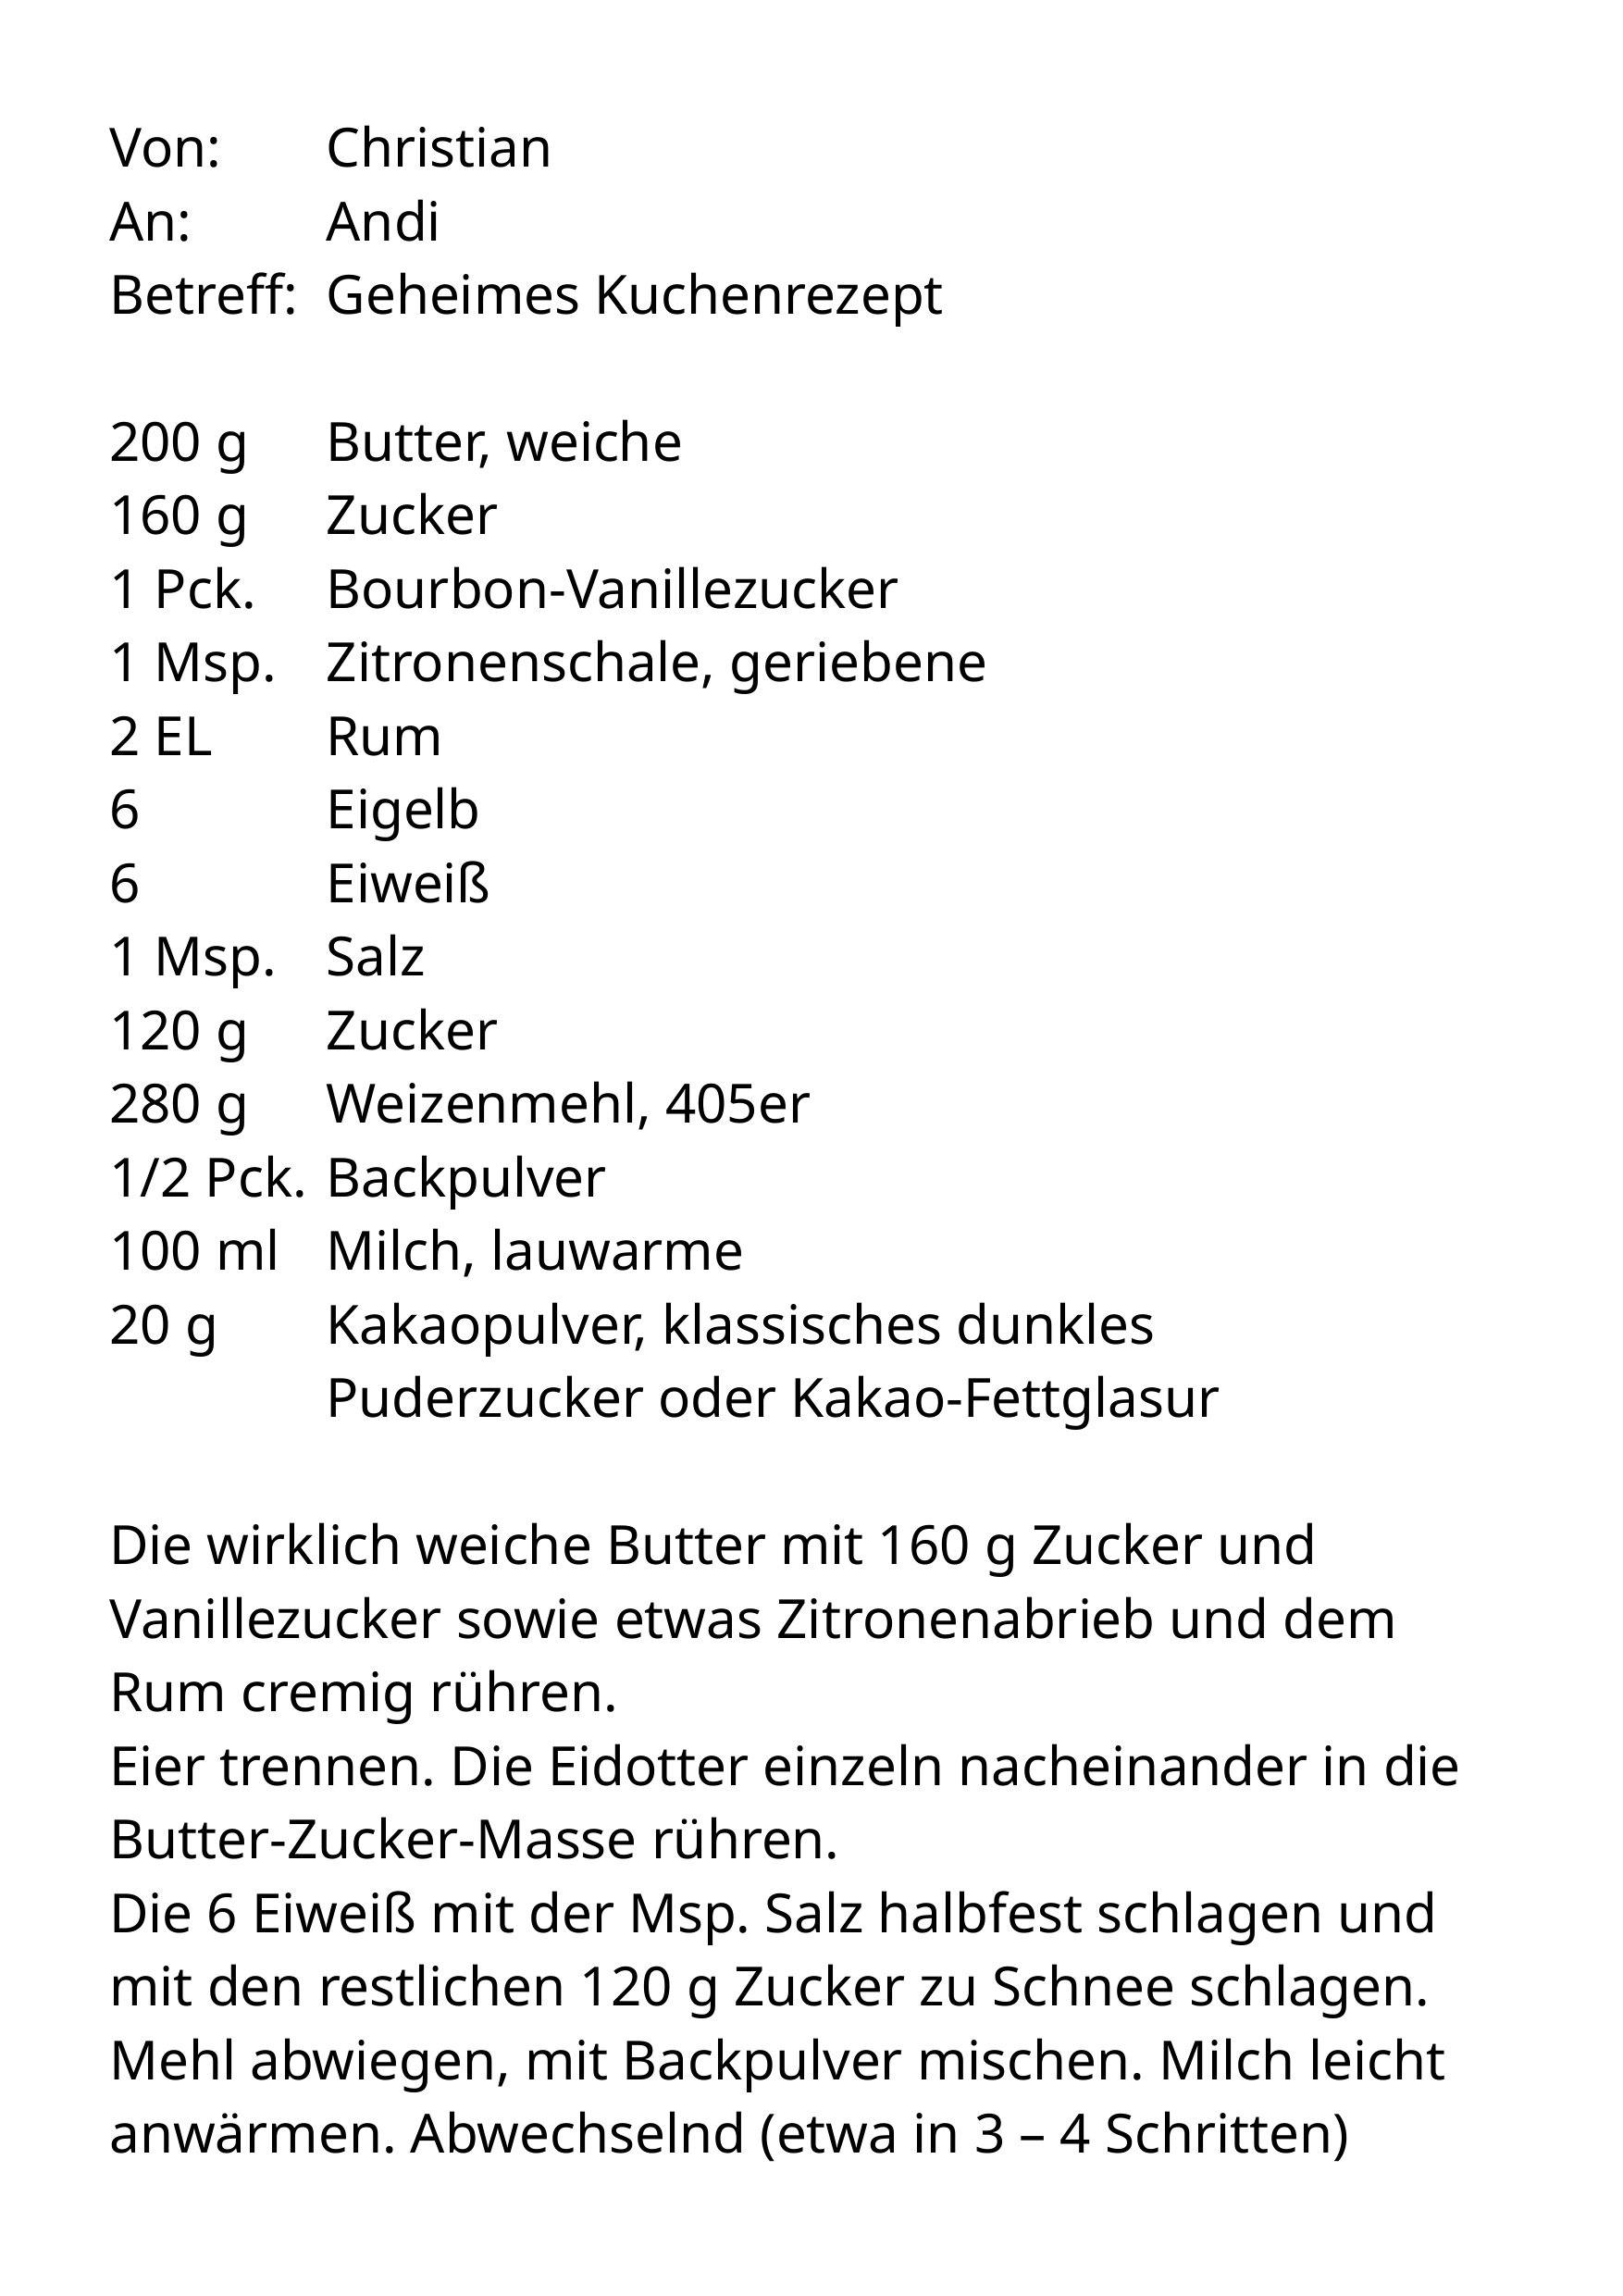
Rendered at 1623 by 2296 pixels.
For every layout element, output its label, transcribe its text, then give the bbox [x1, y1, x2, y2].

text 1 Pck. Bourbon-Vanillezucker [109, 551, 1514, 624]
text 120 g Zucker [109, 992, 1514, 1065]
text Die 6 Eiweiß mit der Msp. Salz halbfest schlagen und mit den restlichen 120 g Zucker zu Schnee schlagen. [109, 1875, 1514, 2021]
text 1/2 Pck. Backpulver [109, 1139, 1514, 1212]
text Eier trennen. Die Eidotter einzeln nacheinander in die Butter-Zucker-Masse rühren. [109, 1728, 1514, 1875]
text Puderzucker oder Kakao-Fettglasur [109, 1359, 1514, 1433]
text 100 ml Milch, lauwarme [109, 1212, 1514, 1286]
text Von: Christian [109, 109, 1514, 183]
text An: Andi [109, 183, 1514, 256]
text 160 g Zucker [109, 478, 1514, 551]
text 280 g Weizenmehl, 405er [109, 1065, 1514, 1139]
text Die wirklich weiche Butter mit 160 g Zucker und Vanillezucker sowie etwas Zitronenabrieb und dem Rum cremig rühren. [109, 1507, 1514, 1728]
text Betreff: Geheimes Kuchenrezept [109, 256, 1514, 330]
text 200 g Butter, weiche [109, 403, 1514, 478]
text 1 Msp. Zitronenschale, geriebene [109, 624, 1514, 698]
text 20 g Kakaopulver, klassisches dunkles [109, 1286, 1514, 1359]
text 2 EL Rum [109, 698, 1514, 771]
text Mehl abwiegen, mit Backpulver mischen. Milch leicht anwärmen. Abwechselnd (etwa in 3 – 4 Schritten) [109, 2021, 1514, 2168]
text 1 Msp. Salz [109, 918, 1514, 992]
text 6 Eigelb [109, 771, 1514, 845]
text 6 Eiweiß [109, 845, 1514, 918]
